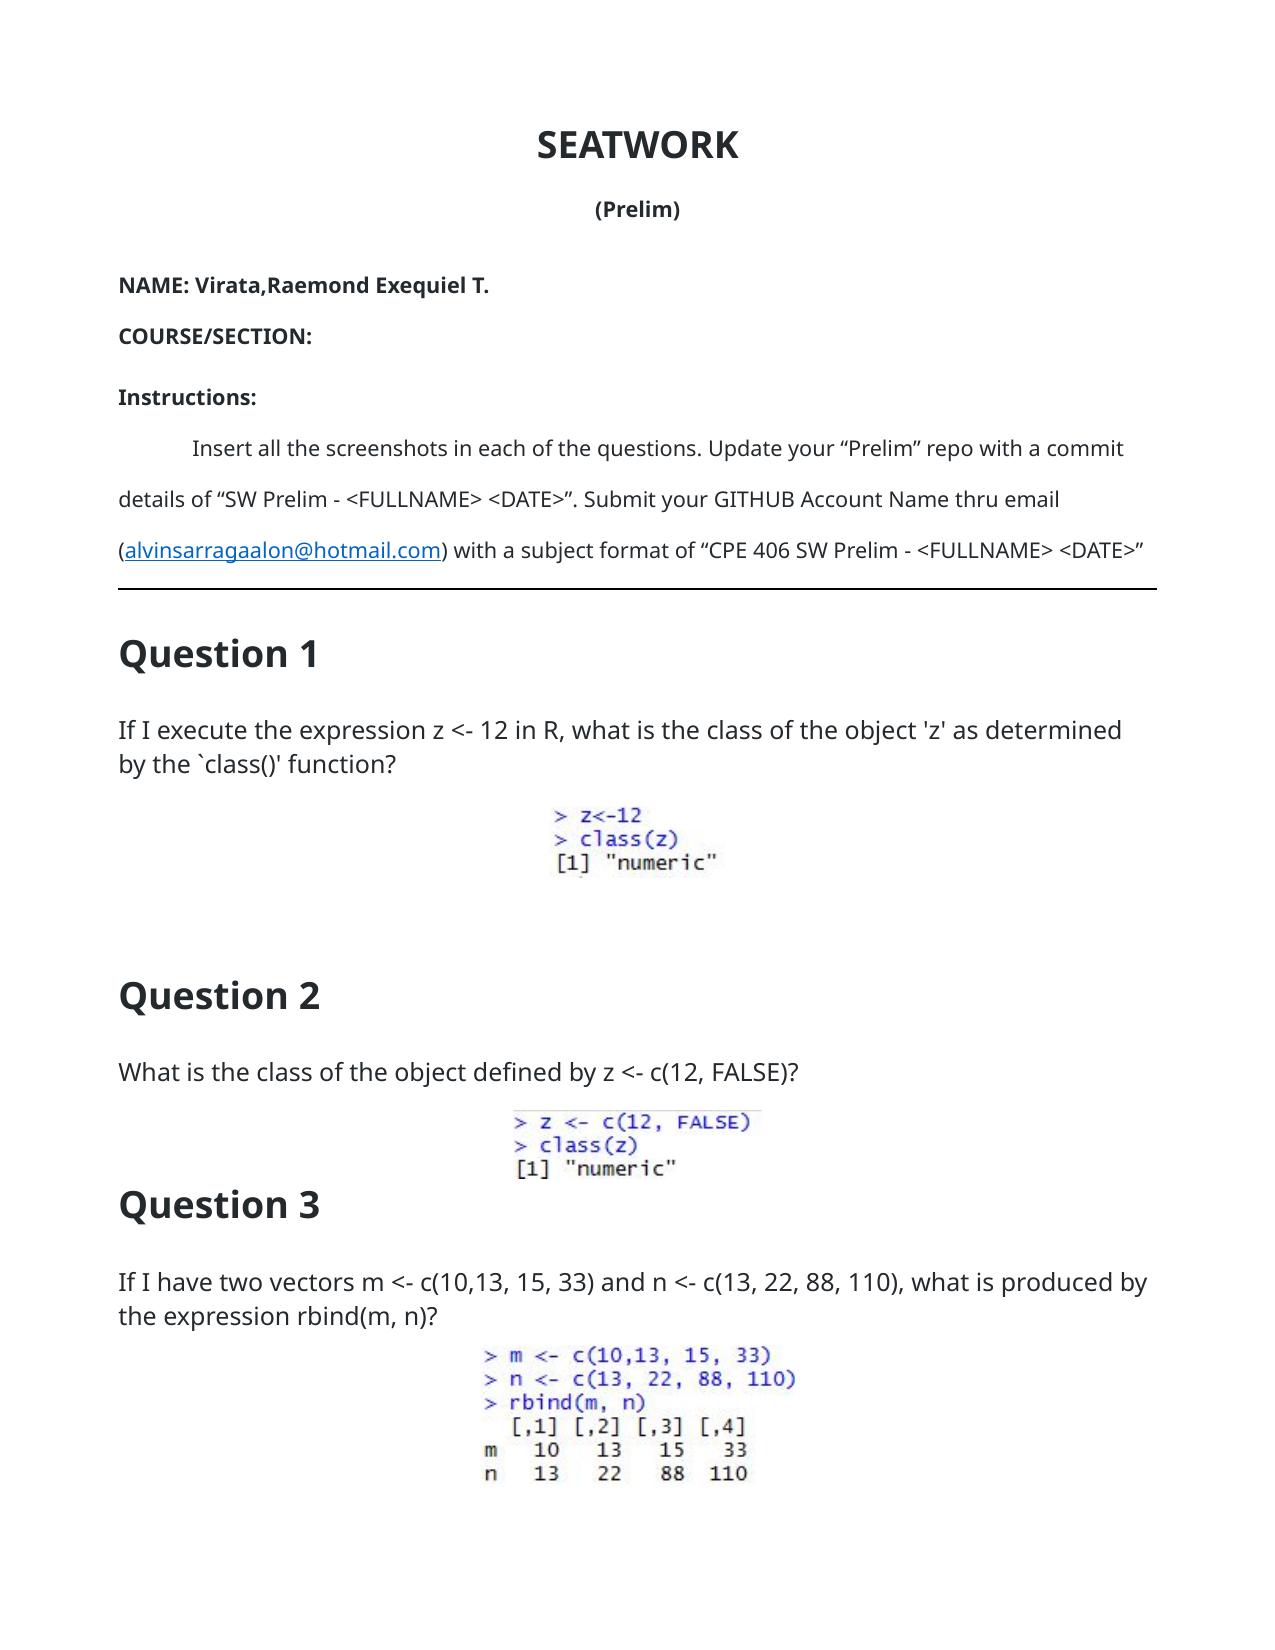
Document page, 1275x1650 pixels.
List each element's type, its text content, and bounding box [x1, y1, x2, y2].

subtitle Question 3 [118, 1151, 1157, 1238]
text If I have two vectors m <- c(10,13, 15, 33) and n <- c(13, 22, 88, 110), what is produced by the expression rbind(m, n)? [118, 1264, 1157, 1332]
subtitle [118, 1395, 480, 1403]
text SEATWORK [118, 118, 1157, 169]
text NAME: Virata,Raemond Exequiel T. [118, 270, 1157, 321]
text Question 1 [118, 627, 1157, 687]
picture [550, 806, 725, 878]
text Instructions: [118, 382, 1157, 433]
picture [480, 1345, 795, 1487]
text Insert all the screenshots in each of the questions. Update your “Prelim” repo with a commit details of “SW Prelim - <FULLNAME> <DATE>”. Submit your GITHUB Account Name thru email (alvinsarragaalon@hotmail.com) with a subject format of “CPE 406 SW Prelim - <FULLNAME> <DATE>” [118, 433, 1157, 588]
subtitle [795, 1395, 1157, 1403]
subtitle Question 2 [118, 969, 1157, 1028]
text COURSE/SECTION: [118, 321, 1157, 381]
text If I execute the expression z <- 12 in R, what is the class of the object 'z' as determined by the `class()' function? [118, 713, 1157, 781]
text (Prelim) [118, 194, 1157, 245]
picture [513, 1110, 762, 1179]
text What is the class of the object defined by z <- c(12, FALSE)? [118, 1054, 1157, 1089]
